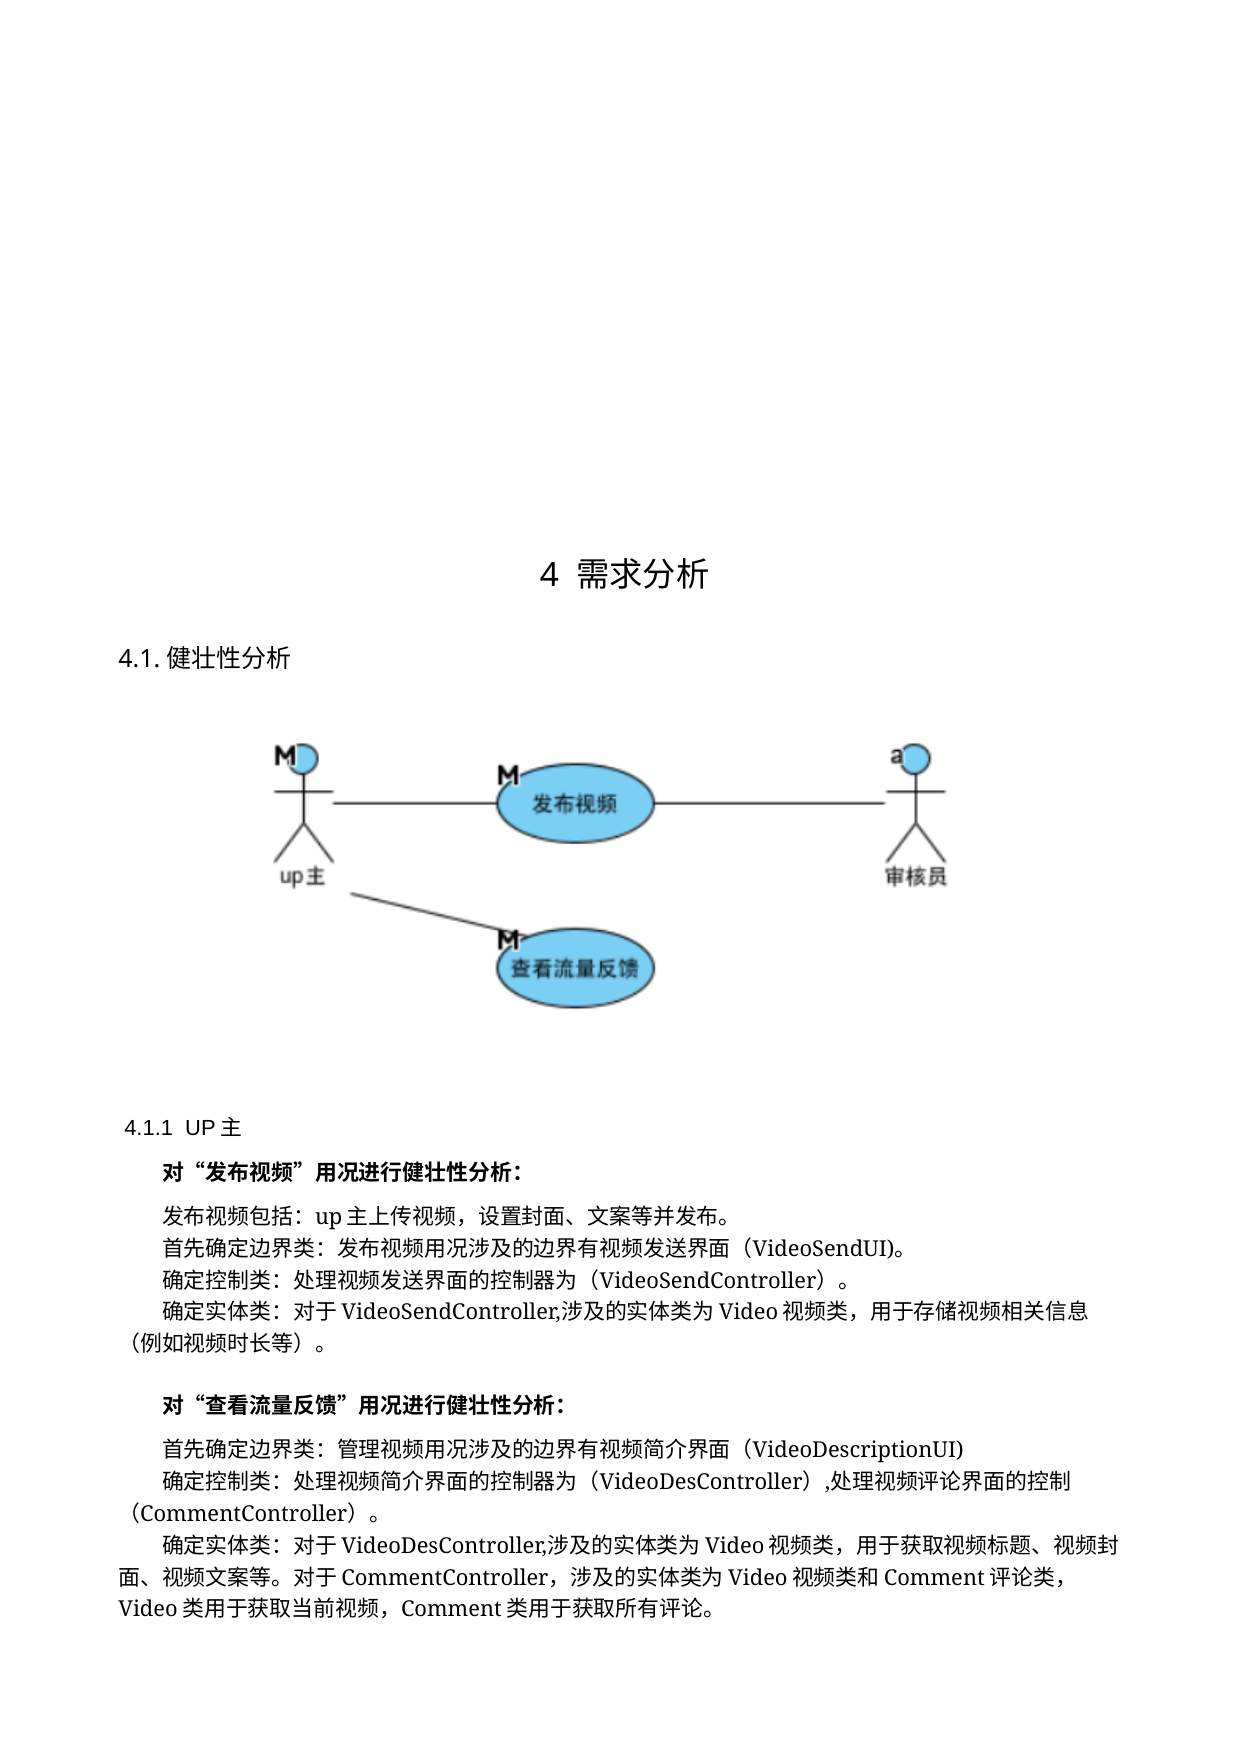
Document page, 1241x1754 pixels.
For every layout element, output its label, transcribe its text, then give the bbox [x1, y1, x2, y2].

text 确定控制类：处理视频发送界面的控制器为（VideoSendController）。 [118, 1263, 1122, 1294]
text 确定实体类：对于VideoDesController,涉及的实体类为Video视频类，用于获取视频标题、视频封 面、视频文案等。对于CommentController，涉及的实体类为Video视频类和Comment评论类，Video类用于获取当前视频，Comment类用于获取所有评论。 [118, 1528, 1122, 1623]
subtitle 健壮性分析 [118, 638, 1122, 675]
text 首先确定边界类：管理视频用况涉及的边界有视频简介界面（VideoDescriptionUI) [118, 1432, 1122, 1464]
text 确定实体类：对于VideoSendController,涉及的实体类为Video视频类，用于存储视频相关信息（例如视频时长等）。 [118, 1294, 1122, 1358]
picture [186, 682, 1054, 1062]
text 首先确定边界类：发布视频用况涉及的边界有视频发送界面（VideoSendUI)。 [118, 1231, 1122, 1263]
text 确定控制类：处理视频简介界面的控制器为（VideoDesController）,处理视频评论界面的控制（CommentController）。 [118, 1464, 1122, 1528]
subtitle UP主 [118, 1110, 1122, 1142]
text 对“查看流量反馈”用况进行健壮性分析： [118, 1388, 1122, 1420]
text 对“发布视频”用况进行健壮性分析： [118, 1155, 1122, 1186]
text 发布视频包括：up主上传视频，设置封面、文案等并发布。 [118, 1199, 1122, 1231]
subtitle 需求分析 [118, 548, 1122, 596]
